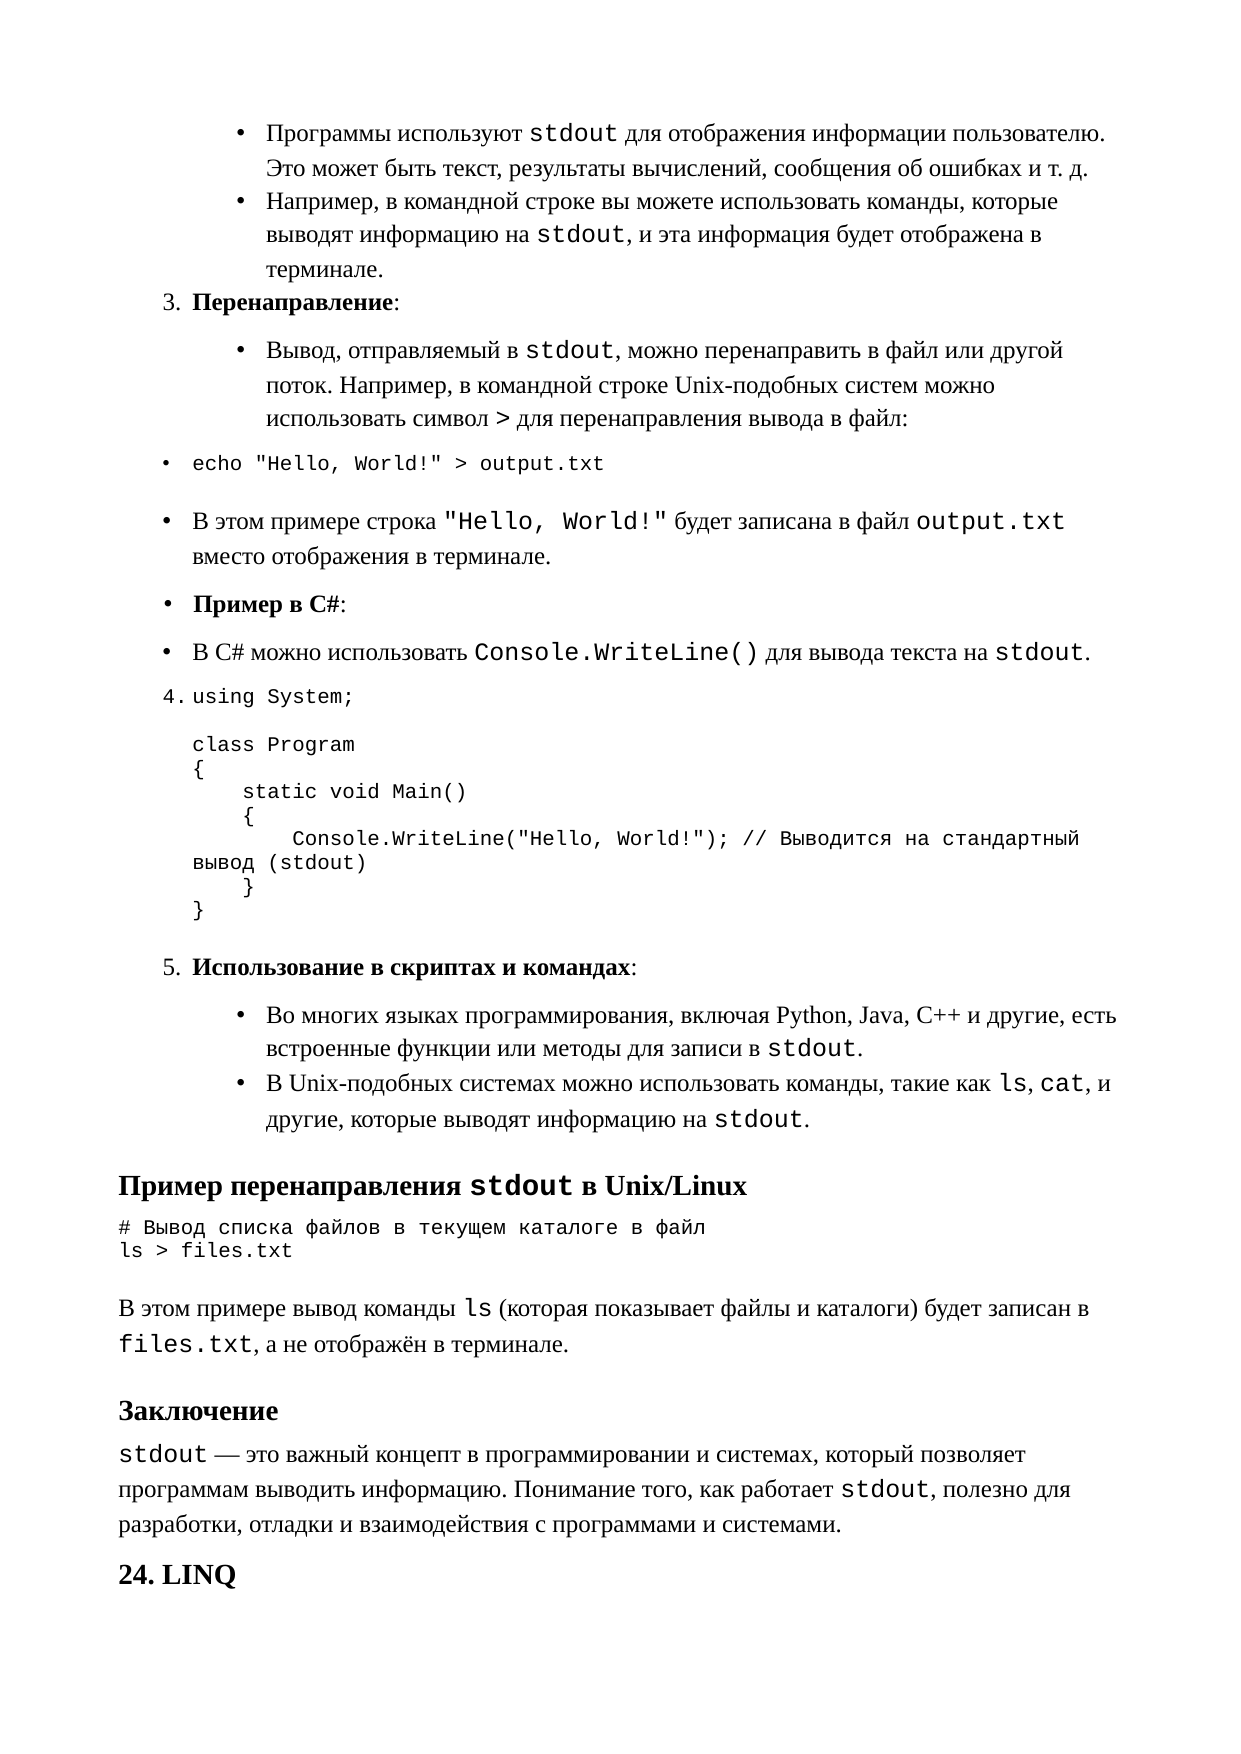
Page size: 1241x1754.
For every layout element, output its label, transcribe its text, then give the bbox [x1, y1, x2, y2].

text 24. LINQ [118, 1557, 1122, 1591]
list Использование в скриптах и командах: [162, 952, 1122, 981]
text ls > files.txt [118, 1240, 1122, 1264]
list { [162, 757, 1122, 781]
list Пример в C#: [164, 589, 1122, 618]
list В C# можно использовать Console.WriteLine() для вывода текста на stdout. [162, 637, 1122, 667]
list Перенаправление: [162, 287, 1122, 316]
list В Unix-подобных системах можно использовать команды, такие как ls, cat, и другие, которые выводят информацию на stdout. [236, 1068, 1122, 1134]
list } [162, 899, 1122, 923]
list using System; [162, 687, 1122, 710]
list Вывод, отправляемый в stdout, можно перенаправить в файл или другой поток. Например, в командной строке Unix-подобных систем можно использовать символ > для перенаправления вывода в файл: [236, 335, 1122, 434]
text # Вывод списка файлов в текущем каталоге в файл [118, 1217, 1122, 1240]
list Программы используют stdout для отображения информации пользователю. Это может быть текст, результаты вычислений, сообщения об ошибках и т. д. [236, 118, 1122, 182]
list class Program [162, 734, 1122, 757]
list } [162, 876, 1122, 899]
subtitle Заключение [118, 1393, 1122, 1427]
list Console.WriteLine("Hello, World!"); // Выводится на стандартный вывод (stdout) [162, 828, 1122, 876]
list Например, в командной строке вы можете использовать команды, которые выводят информацию на stdout, и эта информация будет отображена в терминале. [236, 186, 1122, 283]
list В этом примере строка "Hello, World!" будет записана в файл output.txt вместо отображения в терминале. [162, 506, 1122, 570]
list static void Main() [162, 781, 1122, 805]
text В этом примере вывод команды ls (которая показывает файлы и каталоги) будет записан в files.txt, а не отображён в терминале. [118, 1293, 1122, 1359]
list echo "Hello, World!" > output.txt [162, 453, 1122, 477]
text stdout — это важный концепт в программировании и системах, который позволяет программам выводить информацию. Понимание того, как работает stdout, полезно для разработки, отладки и взаимодействия с программами и системами. [118, 1439, 1122, 1538]
subtitle Пример перенаправления stdout в Unix/Linux [118, 1168, 1122, 1204]
list Во многих языках программирования, включая Python, Java, C++ и другие, есть встроенные функции или методы для записи в stdout. [236, 1000, 1122, 1064]
list { [162, 805, 1122, 828]
